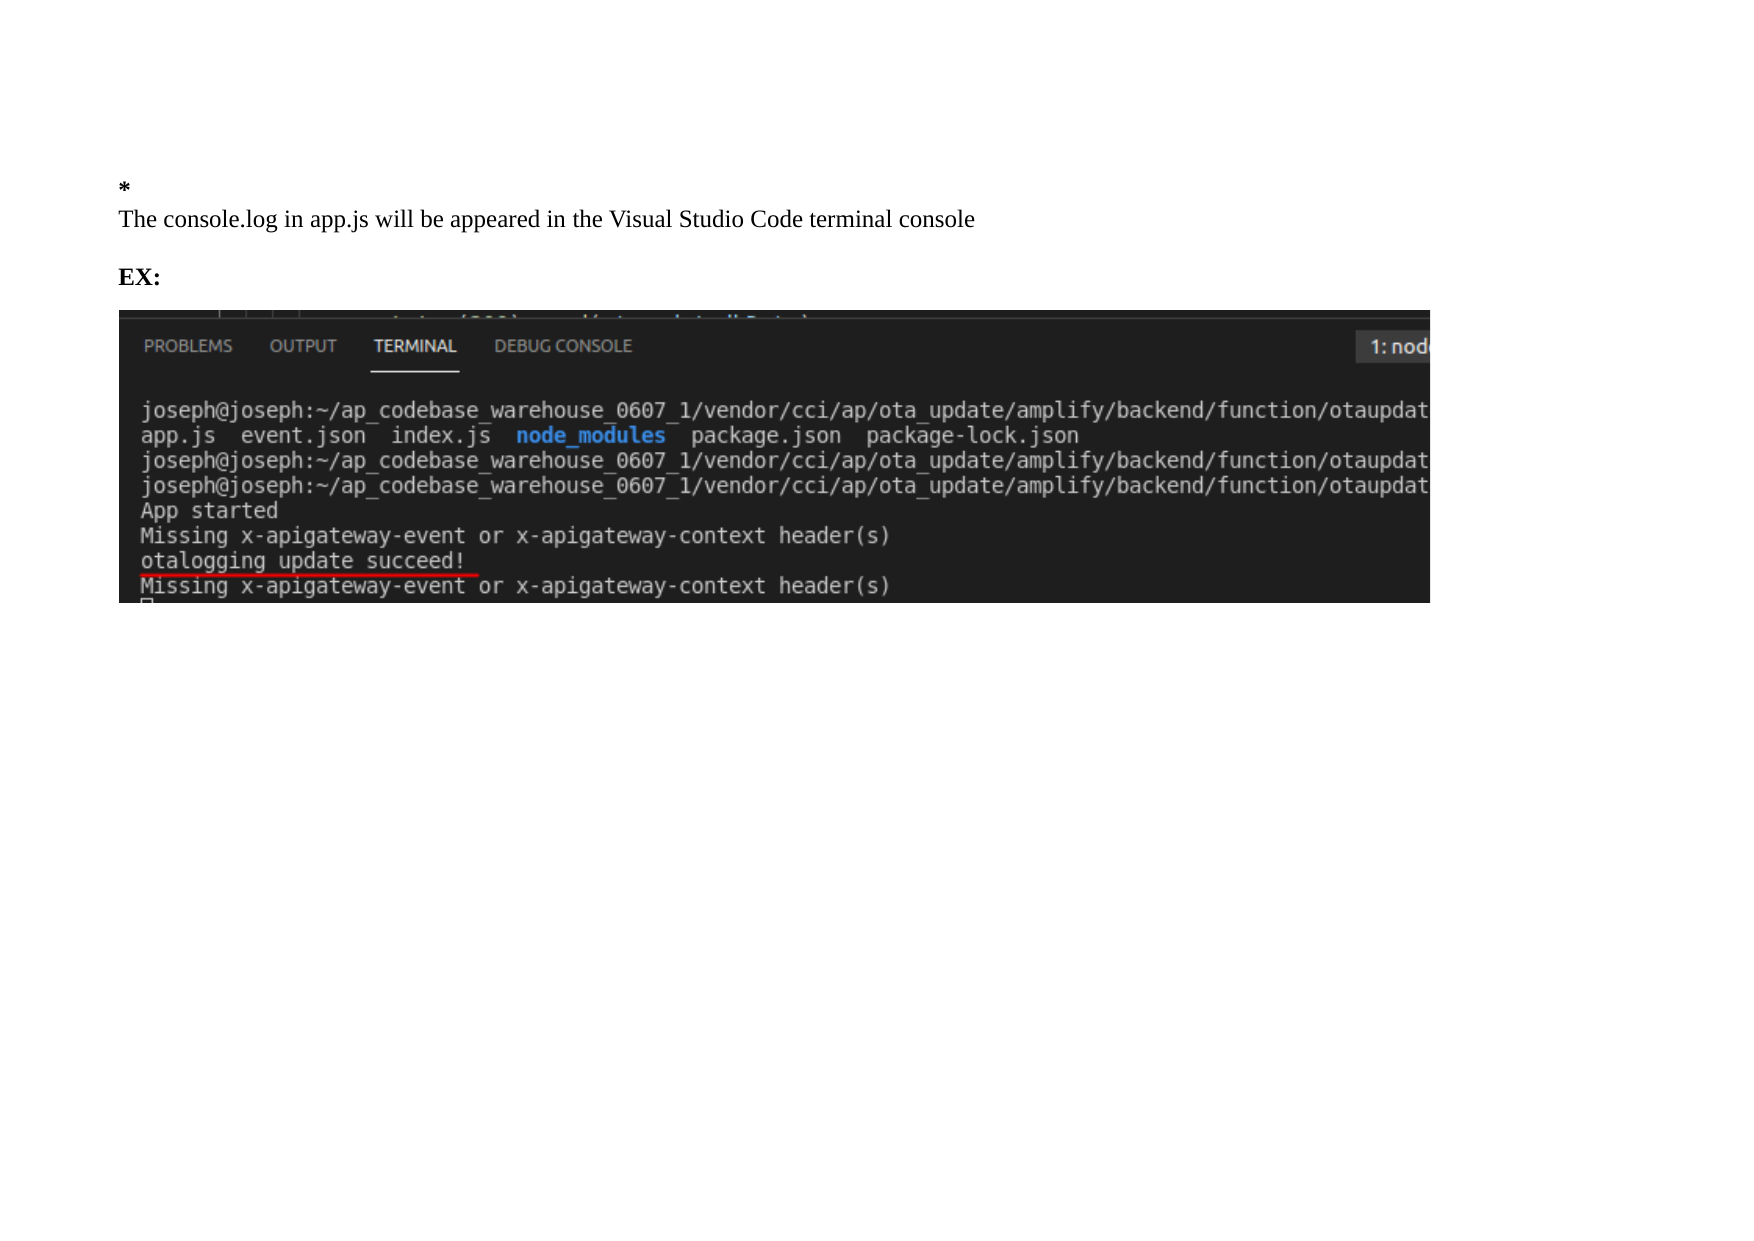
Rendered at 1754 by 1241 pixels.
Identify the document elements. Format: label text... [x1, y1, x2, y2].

text EX: [118, 262, 1636, 291]
text * [118, 176, 1636, 204]
picture [119, 310, 1431, 603]
text The console.log in app.js will be appeared in the Visual Studio Code terminal console [118, 204, 1636, 233]
